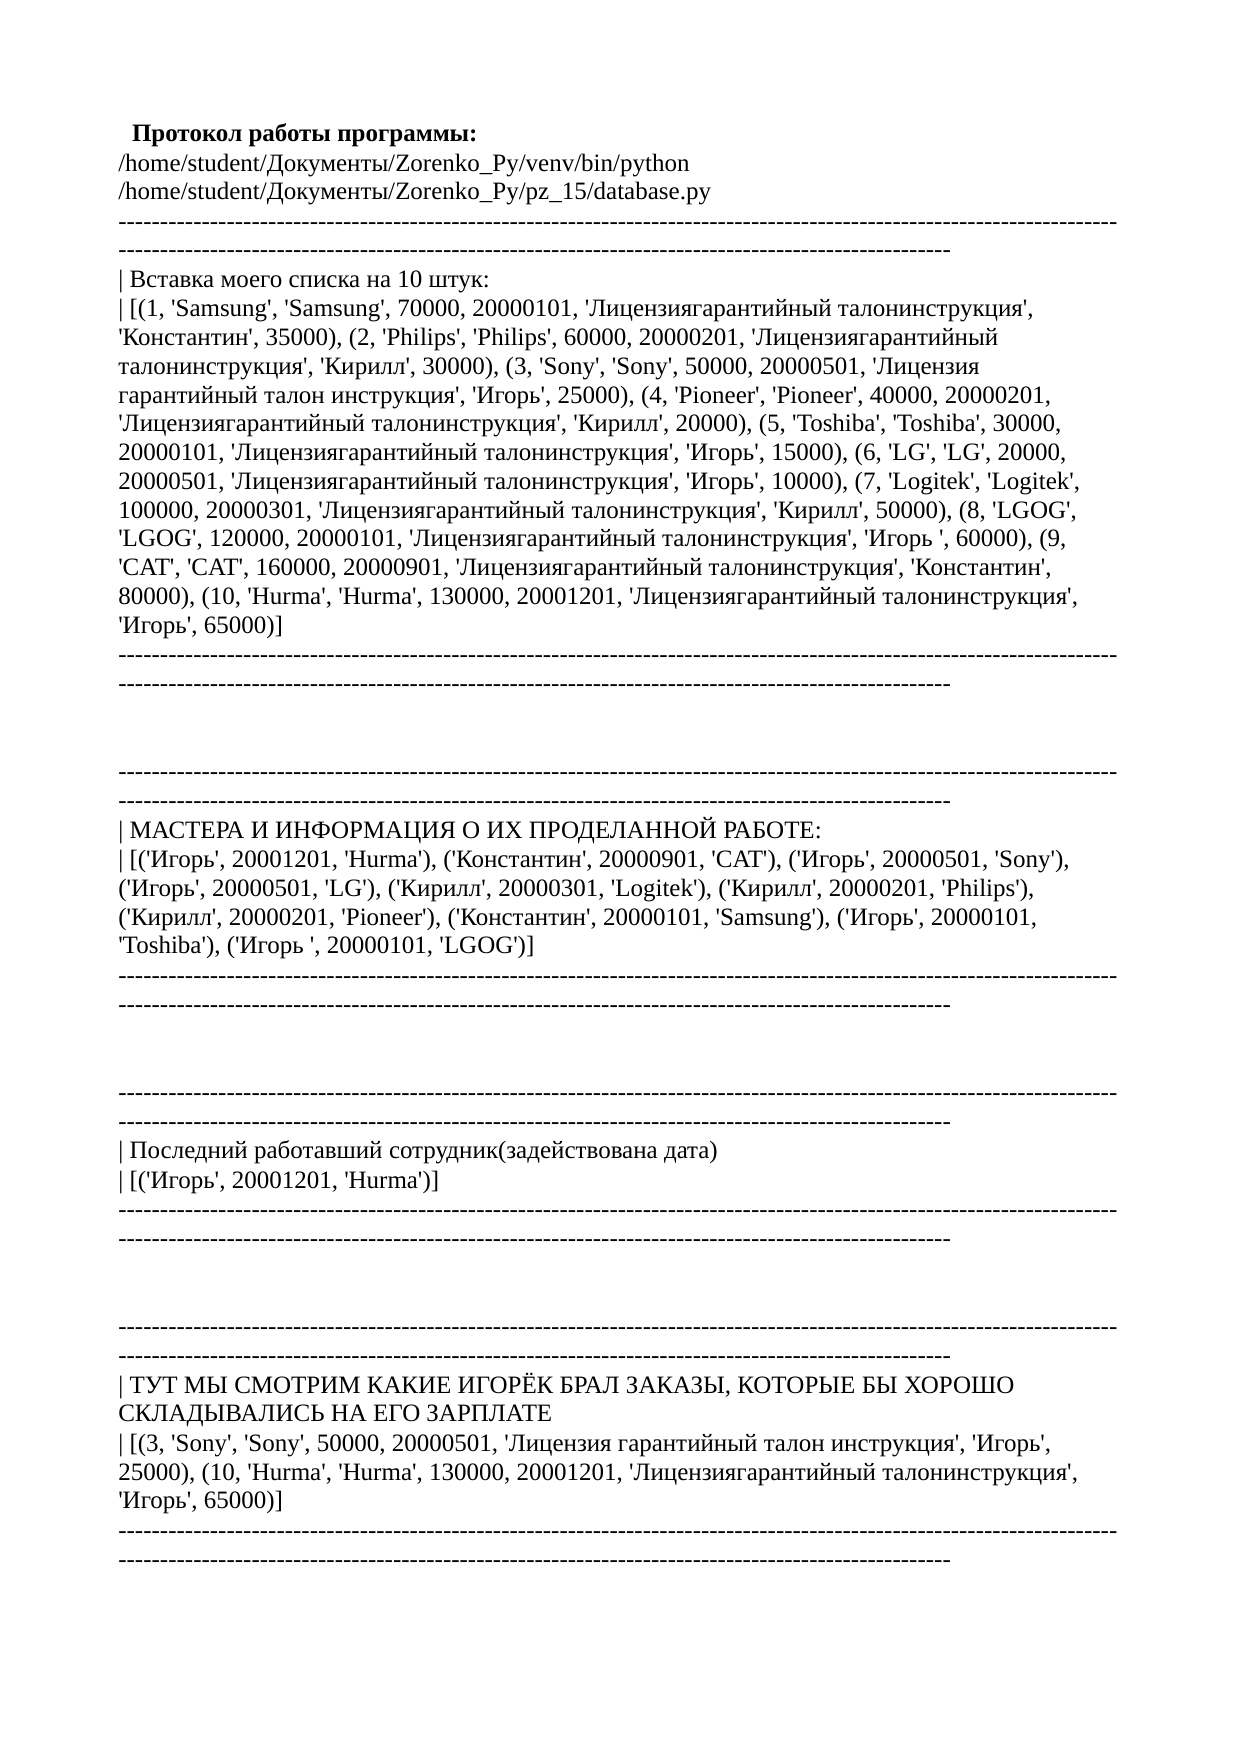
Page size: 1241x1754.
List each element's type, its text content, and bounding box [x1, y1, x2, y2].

text | [('Игорь', 20001201, 'Hurma'), ('Константин', 20000901, 'CAT'), ('Игорь', 20000501, 'Sony'), ('Игорь', 20000501, 'LG'), ('Кирилл', 20000301, 'Logitek'), ('Кирилл', 20000201, 'Philips'), ('Кирилл', 20000201, 'Pioneer'), ('Константин', 20000101, 'Samsung'), ('Игорь', 20000101, 'Toshiba'), ('Игорь ', 20000101, 'LGOG')] [118, 844, 1122, 959]
text | Последний работавший сотрудник(задействована дата) [118, 1135, 1122, 1164]
text ---------------------------------------------------------------------------------------------------------------------------------------------------------------------------------------------------------------------------- [118, 1311, 1122, 1369]
text | [('Игорь', 20001201, 'Hurma')] [118, 1165, 1122, 1193]
text | ТУТ МЫ СМОТРИМ КАКИЕ ИГОРЁК БРАЛ ЗАКАЗЫ, КОТОРЫЕ БЫ ХОРОШО СКЛАДЫВАЛИСЬ НА ЕГО ЗАРПЛАТЕ [118, 1370, 1122, 1427]
text /home/student/Документы/Zorenko_Py/venv/bin/python /home/student/Документы/Zorenko_Py/pz_15/database.py [118, 148, 1122, 205]
text ---------------------------------------------------------------------------------------------------------------------------------------------------------------------------------------------------------------------------- [118, 206, 1122, 263]
text ---------------------------------------------------------------------------------------------------------------------------------------------------------------------------------------------------------------------------- [118, 756, 1122, 814]
text | МАСТЕРА И ИНФОРМАЦИЯ О ИХ ПРОДЕЛАННОЙ РАБОТЕ: [118, 815, 1122, 843]
text ---------------------------------------------------------------------------------------------------------------------------------------------------------------------------------------------------------------------------- [118, 1194, 1122, 1252]
text ---------------------------------------------------------------------------------------------------------------------------------------------------------------------------------------------------------------------------- [118, 960, 1122, 1017]
text | [(3, 'Sony', 'Sony', 50000, 20000501, 'Лицензия гарантийный талон инструкция', 'Игорь', 25000), (10, 'Hurma', 'Hurma', 130000, 20001201, 'Лицензиягарантийный талонинструкция', 'Игорь', 65000)] [118, 1428, 1122, 1514]
text ---------------------------------------------------------------------------------------------------------------------------------------------------------------------------------------------------------------------------- [118, 1077, 1122, 1134]
text Протокол работы программы: [132, 118, 1122, 147]
text | Вставка моего списка на 10 штук: [118, 264, 1122, 293]
text ---------------------------------------------------------------------------------------------------------------------------------------------------------------------------------------------------------------------------- [118, 1515, 1122, 1572]
text | [(1, 'Samsung', 'Samsung', 70000, 20000101, 'Лицензиягарантийный талонинструкция', 'Константин', 35000), (2, 'Philips', 'Philips', 60000, 20000201, 'Лицензиягарантийный талонинструкция', 'Кирилл', 30000), (3, 'Sony', 'Sony', 50000, 20000501, 'Лицензия гарантийный талон инструкция', 'Игорь', 25000), (4, 'Pioneer', 'Pioneer', 40000, 20000201, 'Лицензиягарантийный талонинструкция', 'Кирилл', 20000), (5, 'Toshiba', 'Toshiba', 30000, 20000101, 'Лицензиягарантийный талонинструкция', 'Игорь', 15000), (6, 'LG', 'LG', 20000, 20000501, 'Лицензиягарантийный талонинструкция', 'Игорь', 10000), (7, 'Logitek', 'Logitek', 100000, 20000301, 'Лицензиягарантийный талонинструкция', 'Кирилл', 50000), (8, 'LGOG', 'LGOG', 120000, 20000101, 'Лицензиягарантийный талонинструкция', 'Игорь ', 60000), (9, 'CAT', 'CAT', 160000, 20000901, 'Лицензиягарантийный талонинструкция', 'Константин', 80000), (10, 'Hurma', 'Hurma', 130000, 20001201, 'Лицензиягарантийный талонинструкция', 'Игорь', 65000)] [118, 293, 1122, 638]
text ---------------------------------------------------------------------------------------------------------------------------------------------------------------------------------------------------------------------------- [118, 639, 1122, 697]
